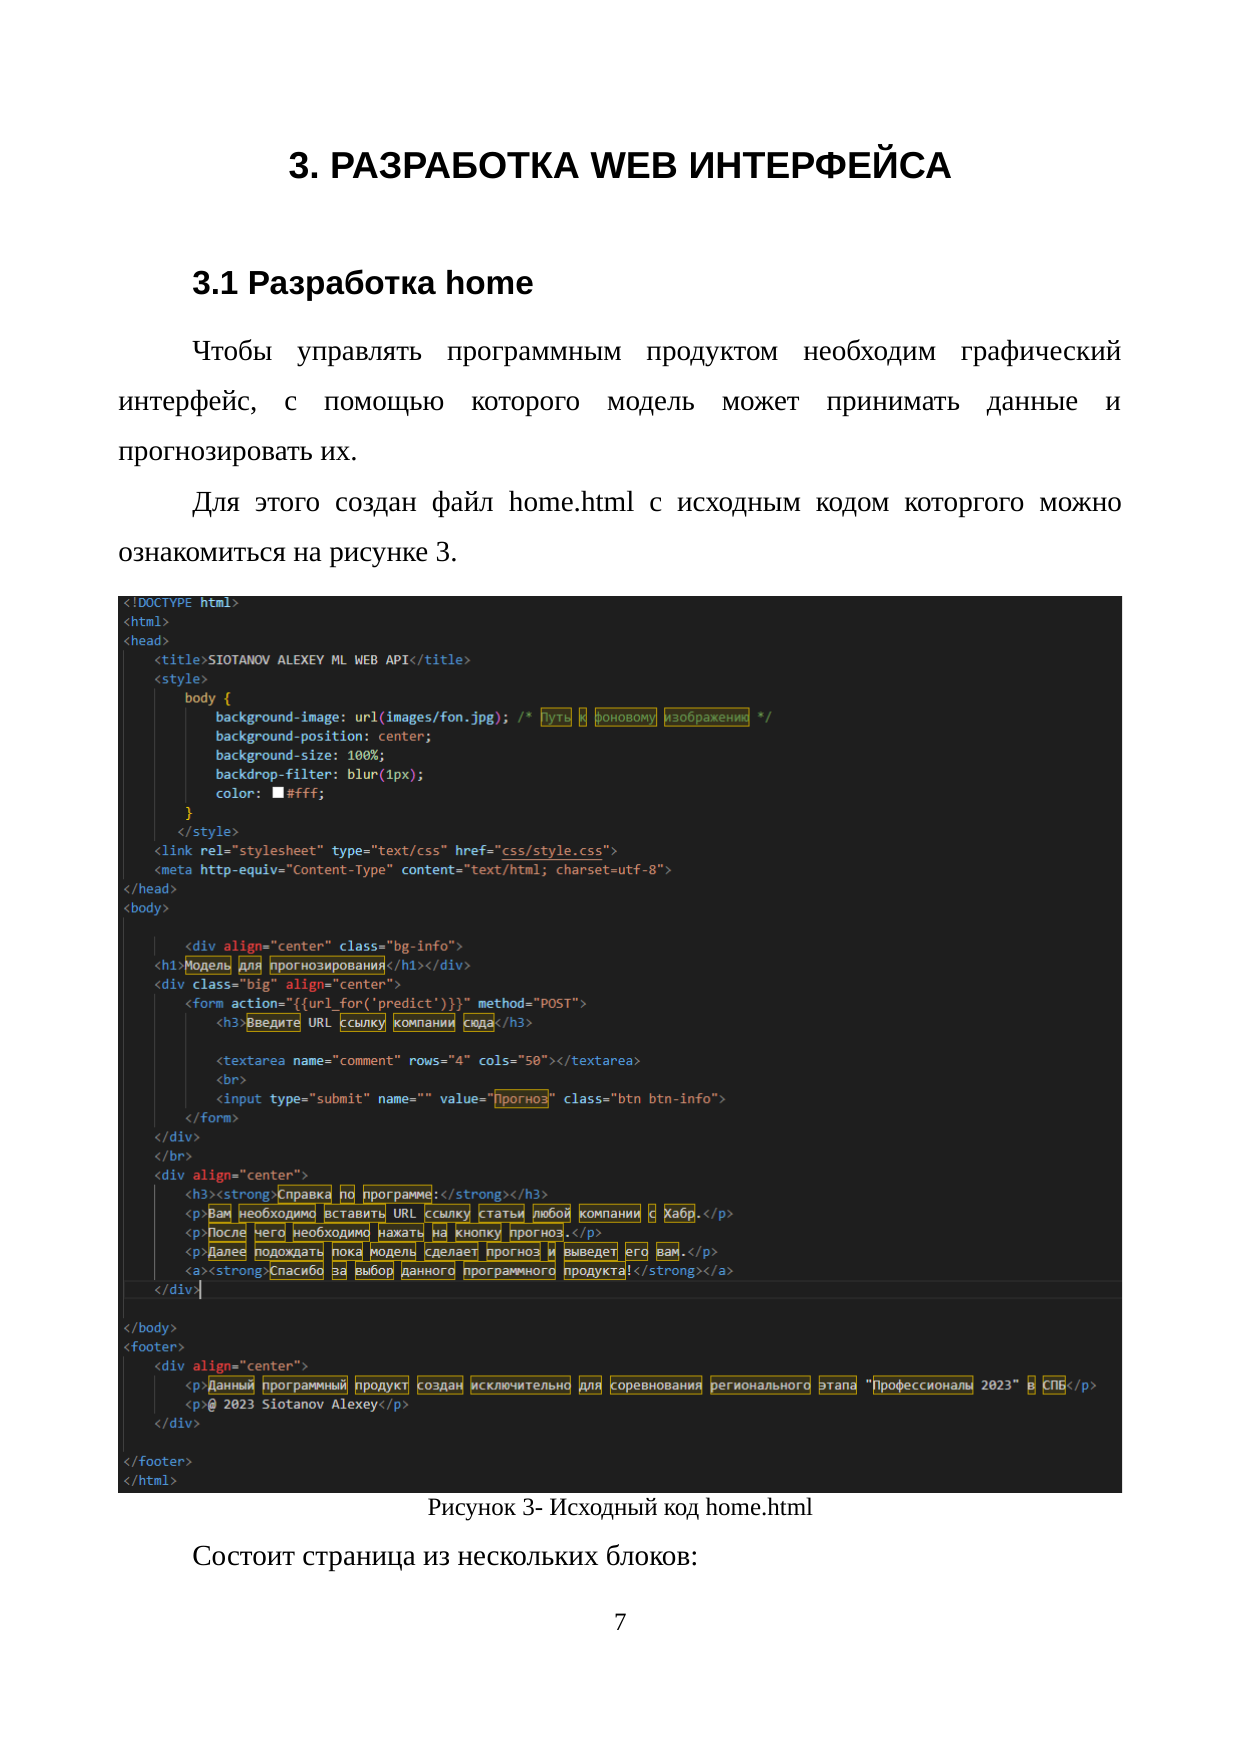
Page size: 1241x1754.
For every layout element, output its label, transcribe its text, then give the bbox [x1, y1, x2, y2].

subtitle 3.1 Разработка home [118, 263, 1122, 301]
text Состоит страница из нескольких блоков: [118, 1521, 1122, 1572]
picture [118, 596, 1123, 1493]
text Для этого создан файл home.html с исходным кодом которгого можно ознакомиться на рисунке 3. [118, 484, 1122, 568]
text [118, 584, 1122, 596]
text Чтобы управлять программным продуктом необходим графический интерфейс, с помощью которого модель может принимать данные и прогнозировать их. [118, 333, 1122, 467]
text Рисунок 3- Исходный код home.html [118, 1493, 1122, 1521]
subtitle 3. РАЗРАБОТКА WEB ИНТЕРФЕЙСА [118, 143, 1122, 186]
